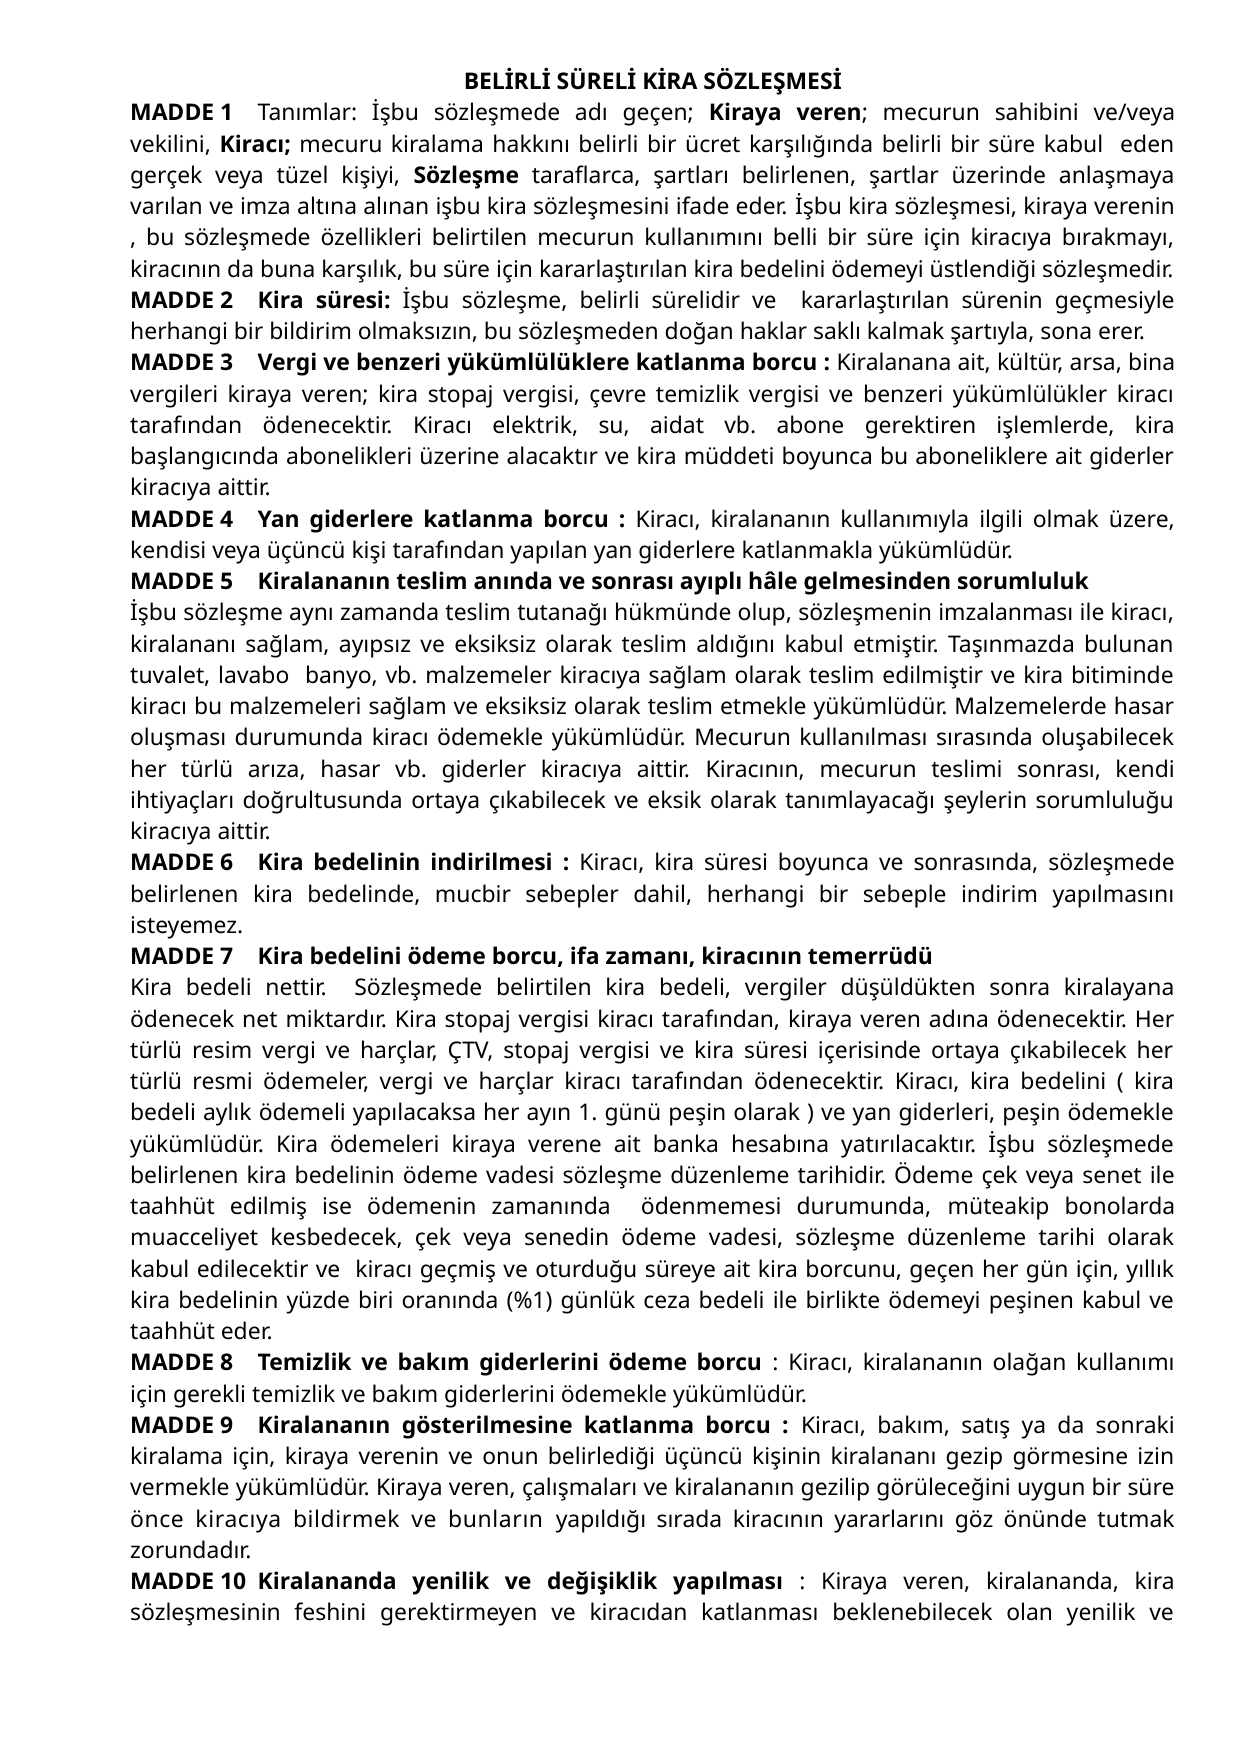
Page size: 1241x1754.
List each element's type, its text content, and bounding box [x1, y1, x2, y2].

list Kira bedeli nettir. Sözleşmede belirtilen kira bedeli, vergiler düşüldükten sonra kiralayana ödenecek net miktardır. Kira stopaj vergisi kiracı tarafından, kiraya veren adına ödenecektir. Her türlü resim vergi ve harçlar, ÇTV, stopaj vergisi ve kira süresi içerisinde ortaya çıkabilecek her türlü resmi ödemeler, vergi ve harçlar kiracı tarafından ödenecektir. Kiracı, kira bedelini ( kira bedeli aylık ödemeli yapılacaksa her ayın 1. günü peşin olarak ) ve yan giderleri, peşin ödemekle yükümlüdür. Kira ödemeleri kiraya verene ait banka hesabına yatırılacaktır. İşbu sözleşmede belirlenen kira bedelinin ödeme vadesi sözleşme düzenleme tarihidir. Ödeme çek veya senet ile taahhüt edilmiş ise ödemenin zamanında ödenmemesi durumunda, müteakip bonolarda muacceliyet kesbedecek, çek veya senedin ödeme vadesi, sözleşme düzenleme tarihi olarak kabul edilecektir ve kiracı geçmiş ve oturduğu süreye ait kira borcunu, geçen her gün için, yıllık kira bedelinin yüzde biri oranında (%1) günlük ceza bedeli ile birlikte ödemeyi peşinen kabul ve taahhüt eder. [130, 971, 1175, 1346]
text MADDE 1 Tanımlar: İşbu sözleşmede adı geçen; Kiraya veren; mecurun sahibini ve/veya vekilini, Kiracı; mecuru kiralama hakkını belirli bir ücret karşılığında belirli bir süre kabul eden gerçek veya tüzel kişiyi, Sözleşme taraflarca, şartları belirlenen, şartlar üzerinde anlaşmaya varılan ve imza altına alınan işbu kira sözleşmesini ifade eder. İşbu kira sözleşmesi, kiraya verenin , bu sözleşmede özellikleri belirtilen mecurun kullanımını belli bir süre için kiracıya bırakmayı, kiracının da buna karşılık, bu süre için kararlaştırılan kira bedelini ödemeyi üstlendiği sözleşmedir. [130, 96, 1175, 284]
list İşbu sözleşme aynı zamanda teslim tutanağı hükmünde olup, sözleşmenin imzalanması ile kiracı, kiralananı sağlam, ayıpsız ve eksiksiz olarak teslim aldığını kabul etmiştir. Taşınmazda bulunan tuvalet, lavabo banyo, vb. malzemeler kiracıya sağlam olarak teslim edilmiştir ve kira bitiminde kiracı bu malzemeleri sağlam ve eksiksiz olarak teslim etmekle yükümlüdür. Malzemelerde hasar oluşması durumunda kiracı ödemekle yükümlüdür. Mecurun kullanılması sırasında oluşabilecek her türlü arıza, hasar vb. giderler kiracıya aittir. Kiracının, mecurun teslimi sonrası, kendi ihtiyaçları doğrultusunda ortaya çıkabilecek ve eksik olarak tanımlayacağı şeylerin sorumluluğu kiracıya aittir. [130, 596, 1175, 846]
text MADDE 7 Kira bedelini ödeme borcu, ifa zamanı, kiracının temerrüdü [130, 940, 1175, 971]
text MADDE 8 Temizlik ve bakım giderlerini ödeme borcu : Kiracı, kiralananın olağan kullanımı için gerekli temizlik ve bakım giderlerini ödemekle yükümlüdür. [130, 1346, 1175, 1409]
text MADDE 6 Kira bedelinin indirilmesi : Kiracı, kira süresi boyunca ve sonrasında, sözleşmede belirlenen kira bedelinde, mucbir sebepler dahil, herhangi bir sebeple indirim yapılmasını isteyemez. [130, 846, 1175, 940]
text BELİRLİ SÜRELİ KİRA SÖZLEŞMESİ [130, 65, 1175, 96]
text MADDE 9 Kiralananın gösterilmesine katlanma borcu : Kiracı, bakım, satış ya da sonraki kiralama için, kiraya verenin ve onun belirlediği üçüncü kişinin kiralananı gezip görmesine izin vermekle yükümlüdür. Kiraya veren, çalışmaları ve kiralananın gezilip görüleceğini uygun bir süre önce kiracıya bildirmek ve bunların yapıldığı sırada kiracının yararlarını göz önünde tutmak zorundadır. [130, 1409, 1175, 1565]
text MADDE 4 Yan giderlere katlanma borcu : Kiracı, kiralananın kullanımıyla ilgili olmak üzere, kendisi veya üçüncü kişi tarafından yapılan yan giderlere katlanmakla yükümlüdür. [130, 502, 1175, 565]
text MADDE 5 Kiralananın teslim anında ve sonrası ayıplı hâle gelmesinden sorumluluk [130, 565, 1175, 596]
text MADDE 3 Vergi ve benzeri yükümlülüklere katlanma borcu : Kiralanana ait, kültür, arsa, bina vergileri kiraya veren; kira stopaj vergisi, çevre temizlik vergisi ve benzeri yükümlülükler kiracı tarafından ödenecektir. Kiracı elektrik, su, aidat vb. abone gerektiren işlemlerde, kira başlangıcında abonelikleri üzerine alacaktır ve kira müddeti boyunca bu aboneliklere ait giderler kiracıya aittir. [130, 346, 1175, 502]
text MADDE 2 Kira süresi: İşbu sözleşme, belirli sürelidir ve kararlaştırılan sürenin geçmesiyle herhangi bir bildirim olmaksızın, bu sözleşmeden doğan haklar saklı kalmak şartıyla, sona erer. [130, 284, 1175, 346]
text MADDE 10 Kiralananda yenilik ve değişiklik yapılması : Kiraya veren, kiralananda, kira sözleşmesinin feshini gerektirmeyen ve kiracıdan katlanması beklenebilecek olan yenilik ve [130, 1565, 1175, 1627]
